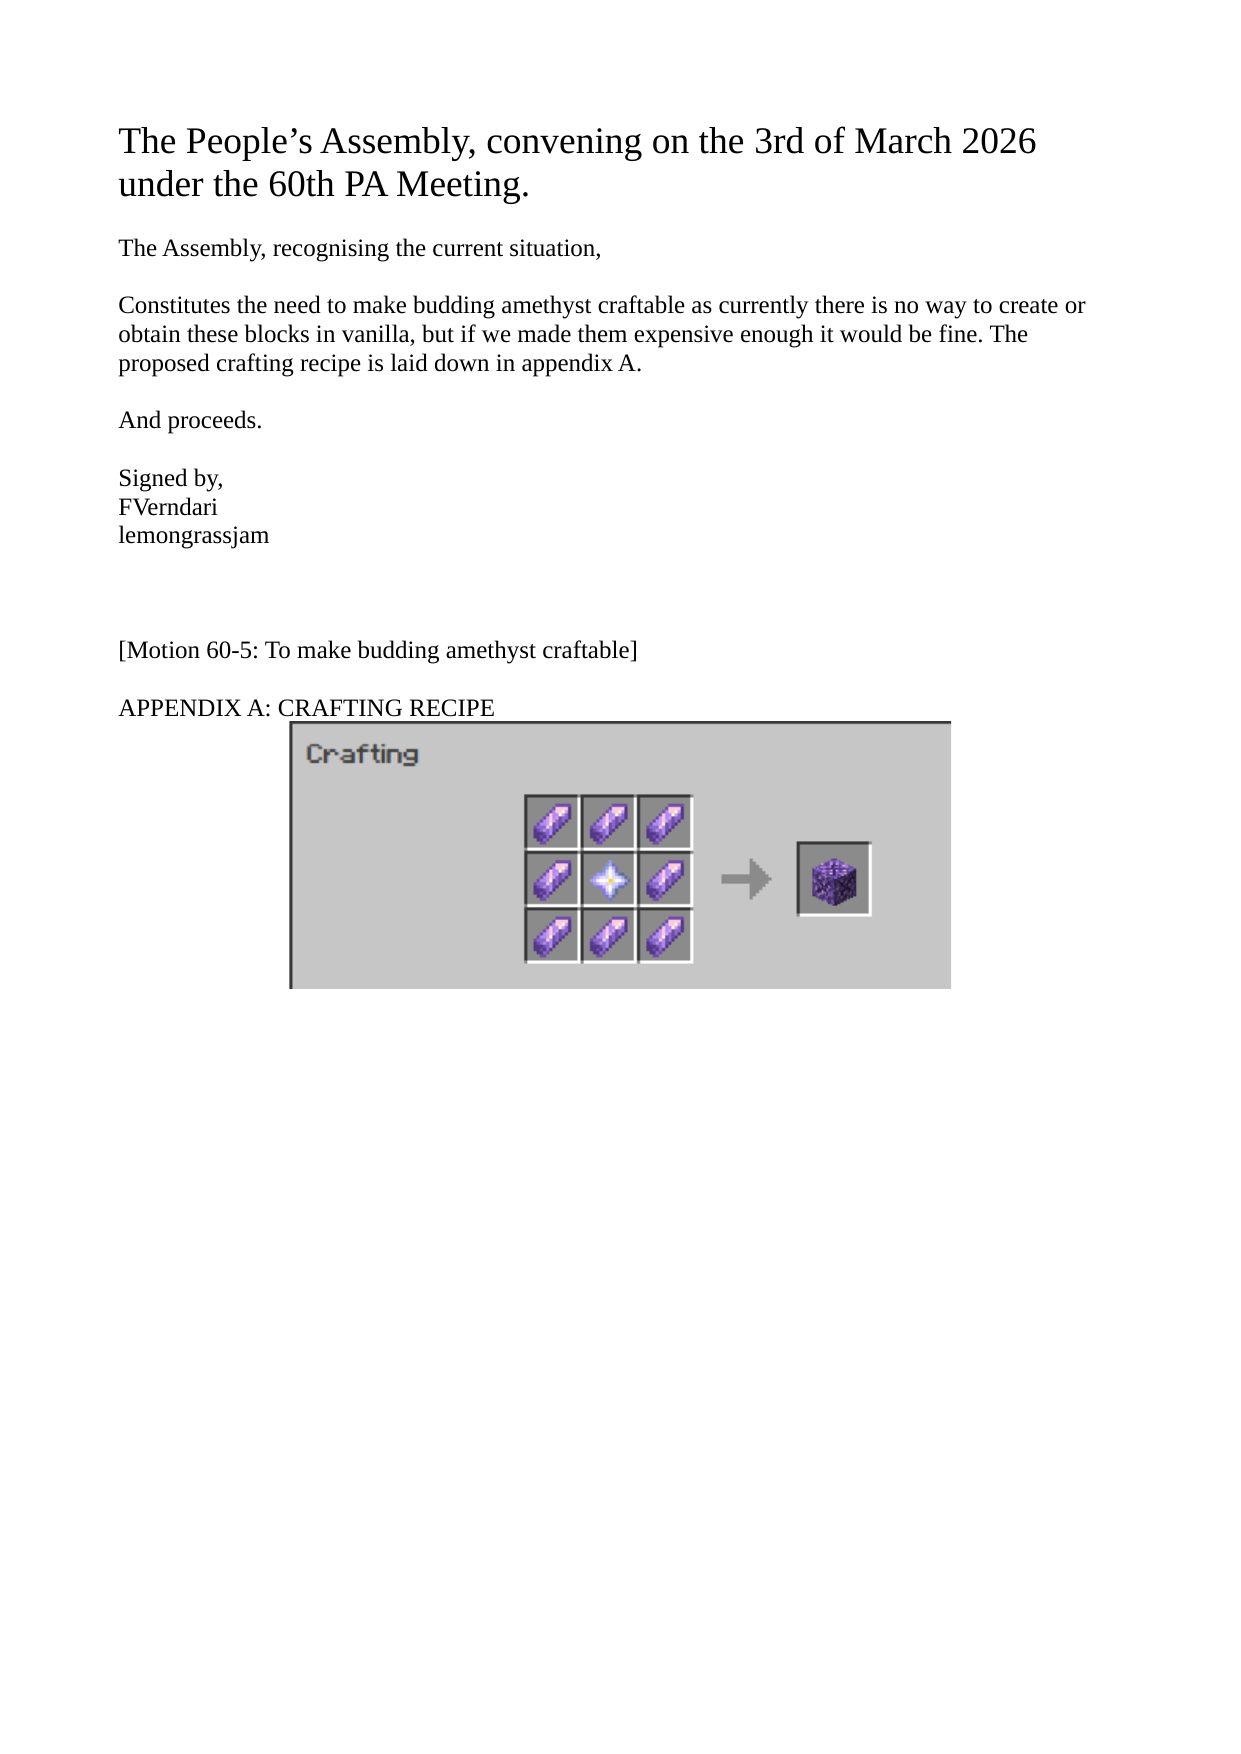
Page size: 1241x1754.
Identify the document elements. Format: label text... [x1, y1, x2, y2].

text The Assembly, recognising the current situation, [118, 233, 1122, 262]
picture [288, 721, 952, 989]
text lemongrassjam [118, 521, 1122, 549]
text FVerndari [118, 492, 1122, 521]
text APPENDIX A: CRAFTING RECIPE [118, 693, 1122, 722]
text Signed by, [118, 463, 1122, 492]
text [Motion 60-5: To make budding amethyst craftable] [118, 636, 1122, 664]
text And proceeds. [118, 406, 1122, 434]
text Constitutes the need to make budding amethyst craftable as currently there is no way to create or obtain these blocks in vanilla, but if we made them expensive enough it would be fine. The proposed crafting recipe is laid down in appendix A. [118, 291, 1122, 377]
text The People’s Assembly, convening on the 3rd of March 2026 under the 60th PA Meeting. [118, 118, 1122, 204]
